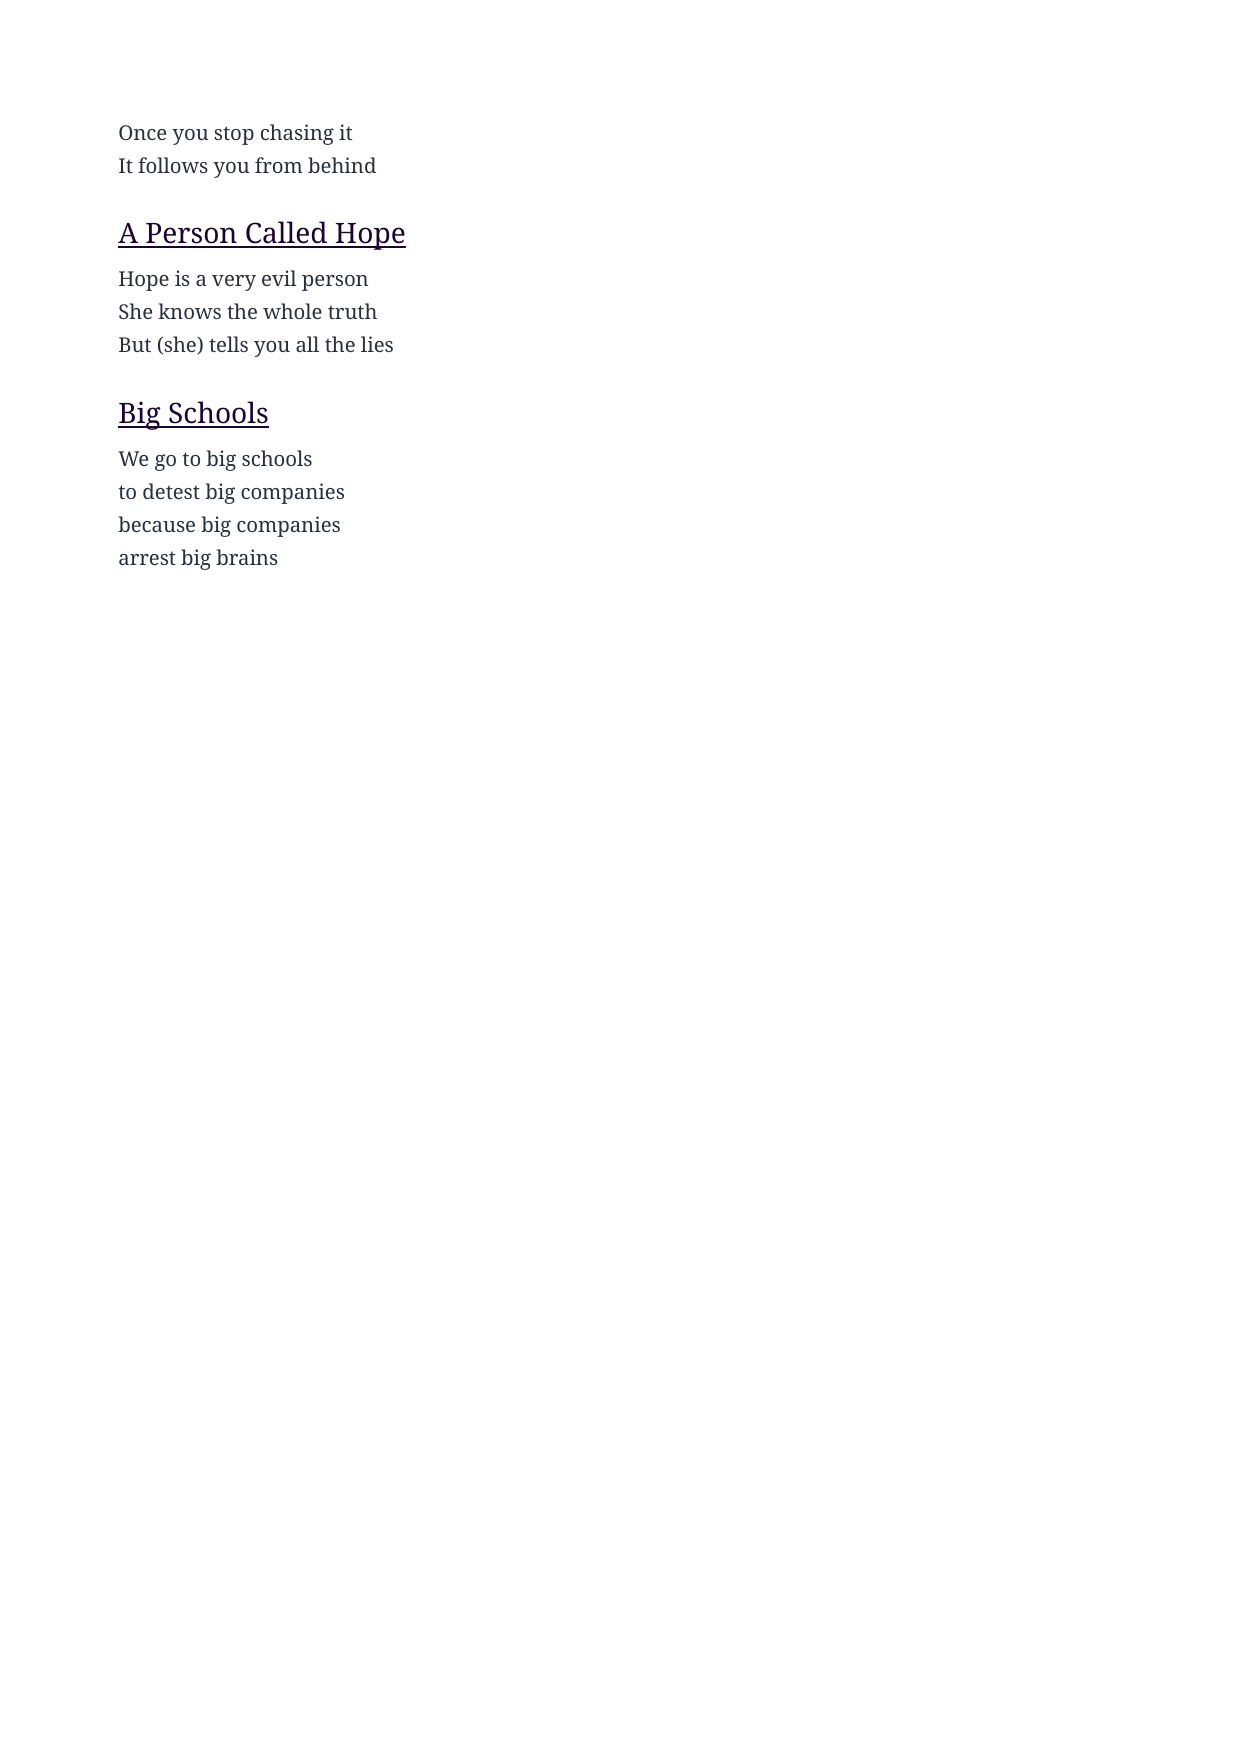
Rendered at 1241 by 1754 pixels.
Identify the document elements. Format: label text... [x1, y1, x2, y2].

subtitle Big Schools [118, 393, 1122, 432]
text Hope is a very evil person She knows the whole truth But (she) tells you all the lies [118, 264, 1122, 359]
text Once you stop chasing it It follows you from behind [118, 118, 1122, 179]
text We go to big schools to detest big companies because big companies arrest big brains [118, 444, 1122, 572]
subtitle A Person Called Hope [118, 214, 1122, 252]
